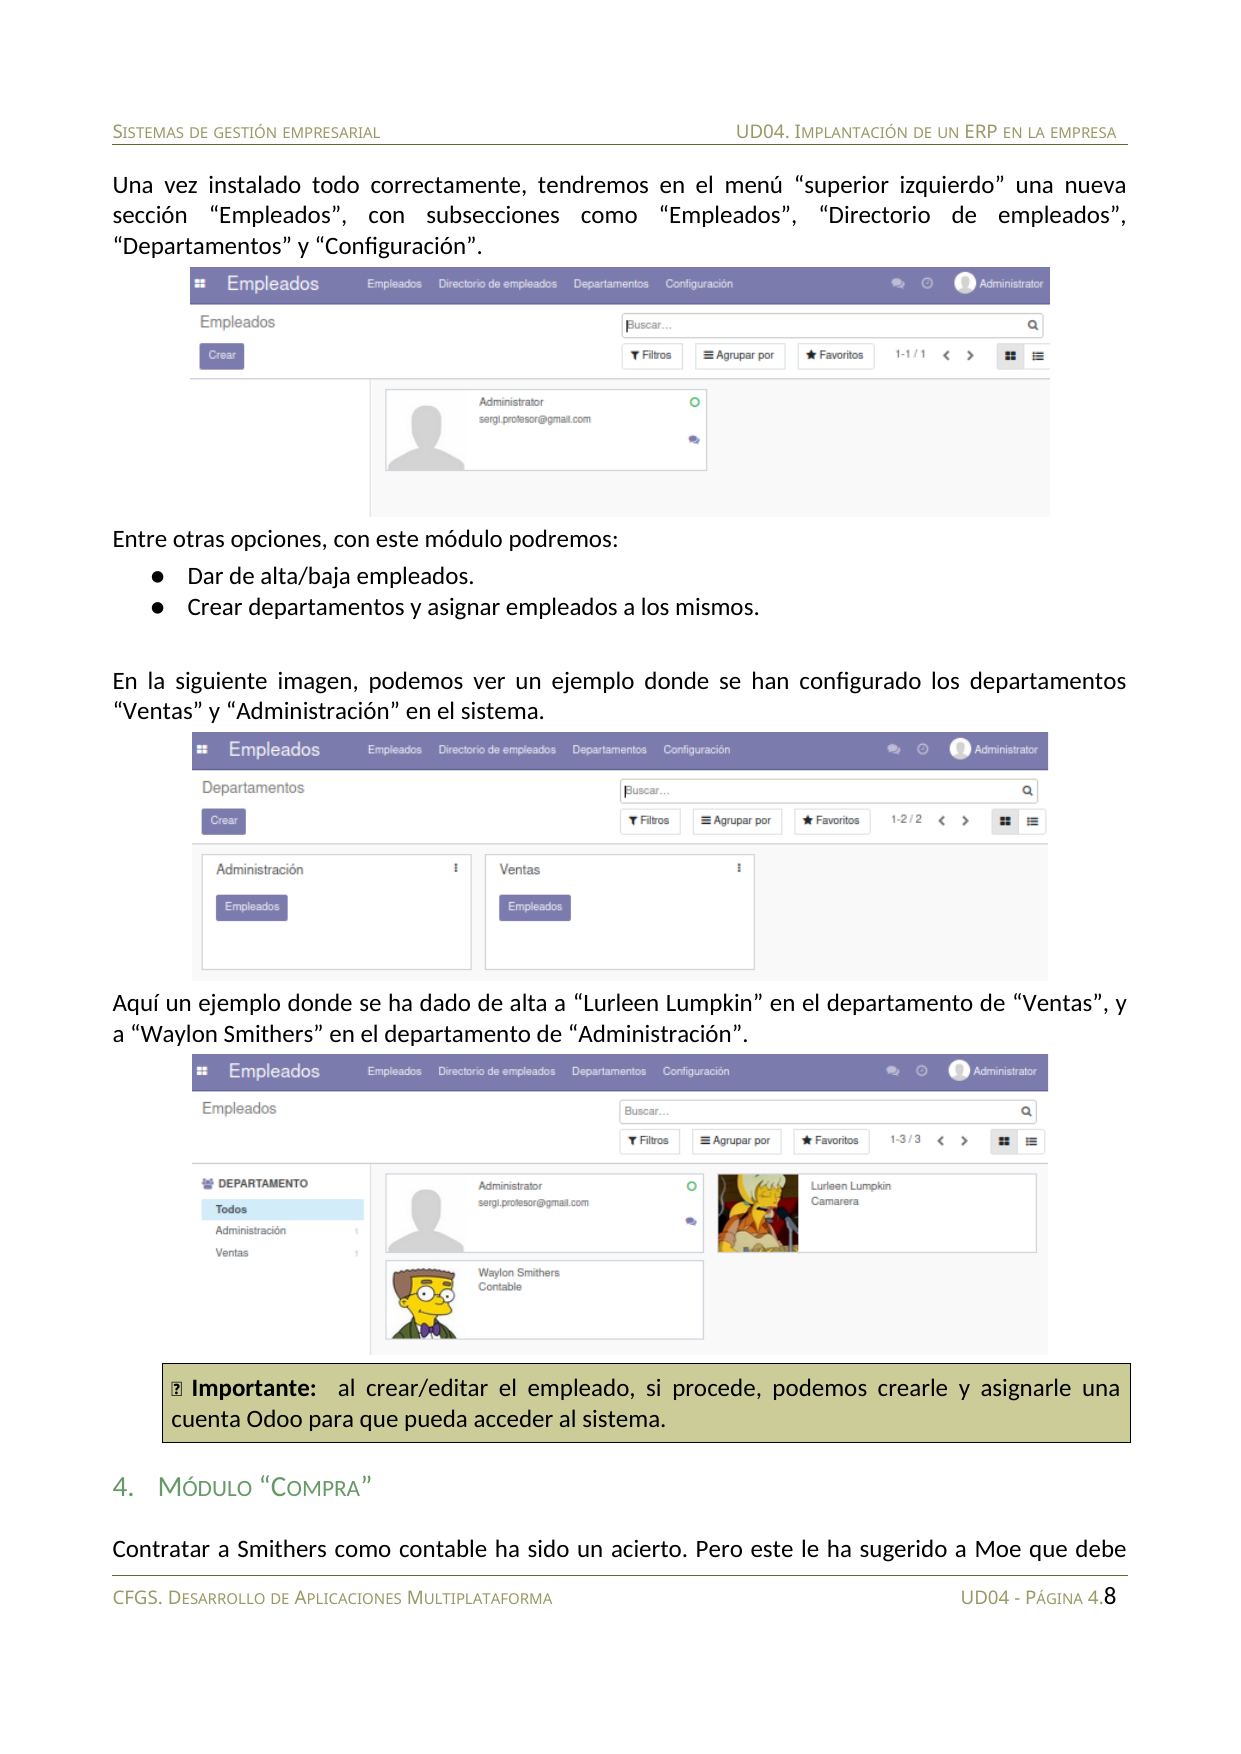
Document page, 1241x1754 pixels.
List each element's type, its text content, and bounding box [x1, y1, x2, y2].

text Una vez instalado todo correctamente, tendremos en el menú “superior izquierdo” una nueva sección “Empleados”, con subsecciones como “Empleados”, “Directorio de empleados”, “Departamentos” y “Configuración”. [112, 169, 1128, 261]
list Dar de alta/baja empleados. [150, 560, 1128, 591]
text Contratar a Smithers como contable ha sido un acierto. Pero este le ha sugerido a Moe que debe [112, 1533, 1128, 1564]
text En la siguiente imagen, podemos ver un ejemplo donde se han configurado los departamentos “Ventas” y “Administración” en el sistema. [112, 665, 1128, 726]
text 📖 Importante: al crear/editar el empleado, si procede, podemos crearle y asignarle una cuenta Odoo para que pueda acceder al sistema. [163, 1364, 1130, 1442]
subtitle Módulo “Compra” [112, 1468, 1128, 1503]
picture [190, 267, 1050, 517]
picture [192, 732, 1049, 981]
list Crear departamentos y asignar empleados a los mismos. [150, 591, 1128, 621]
text Aquí un ejemplo donde se ha dado de alta a “Lurleen Lumpkin” en el departamento de “Ventas”, y a “Waylon Smithers” en el departamento de “Administración”. [112, 987, 1128, 1048]
text Entre otras opciones, con este módulo podremos: [112, 523, 1128, 554]
picture [192, 1054, 1049, 1355]
